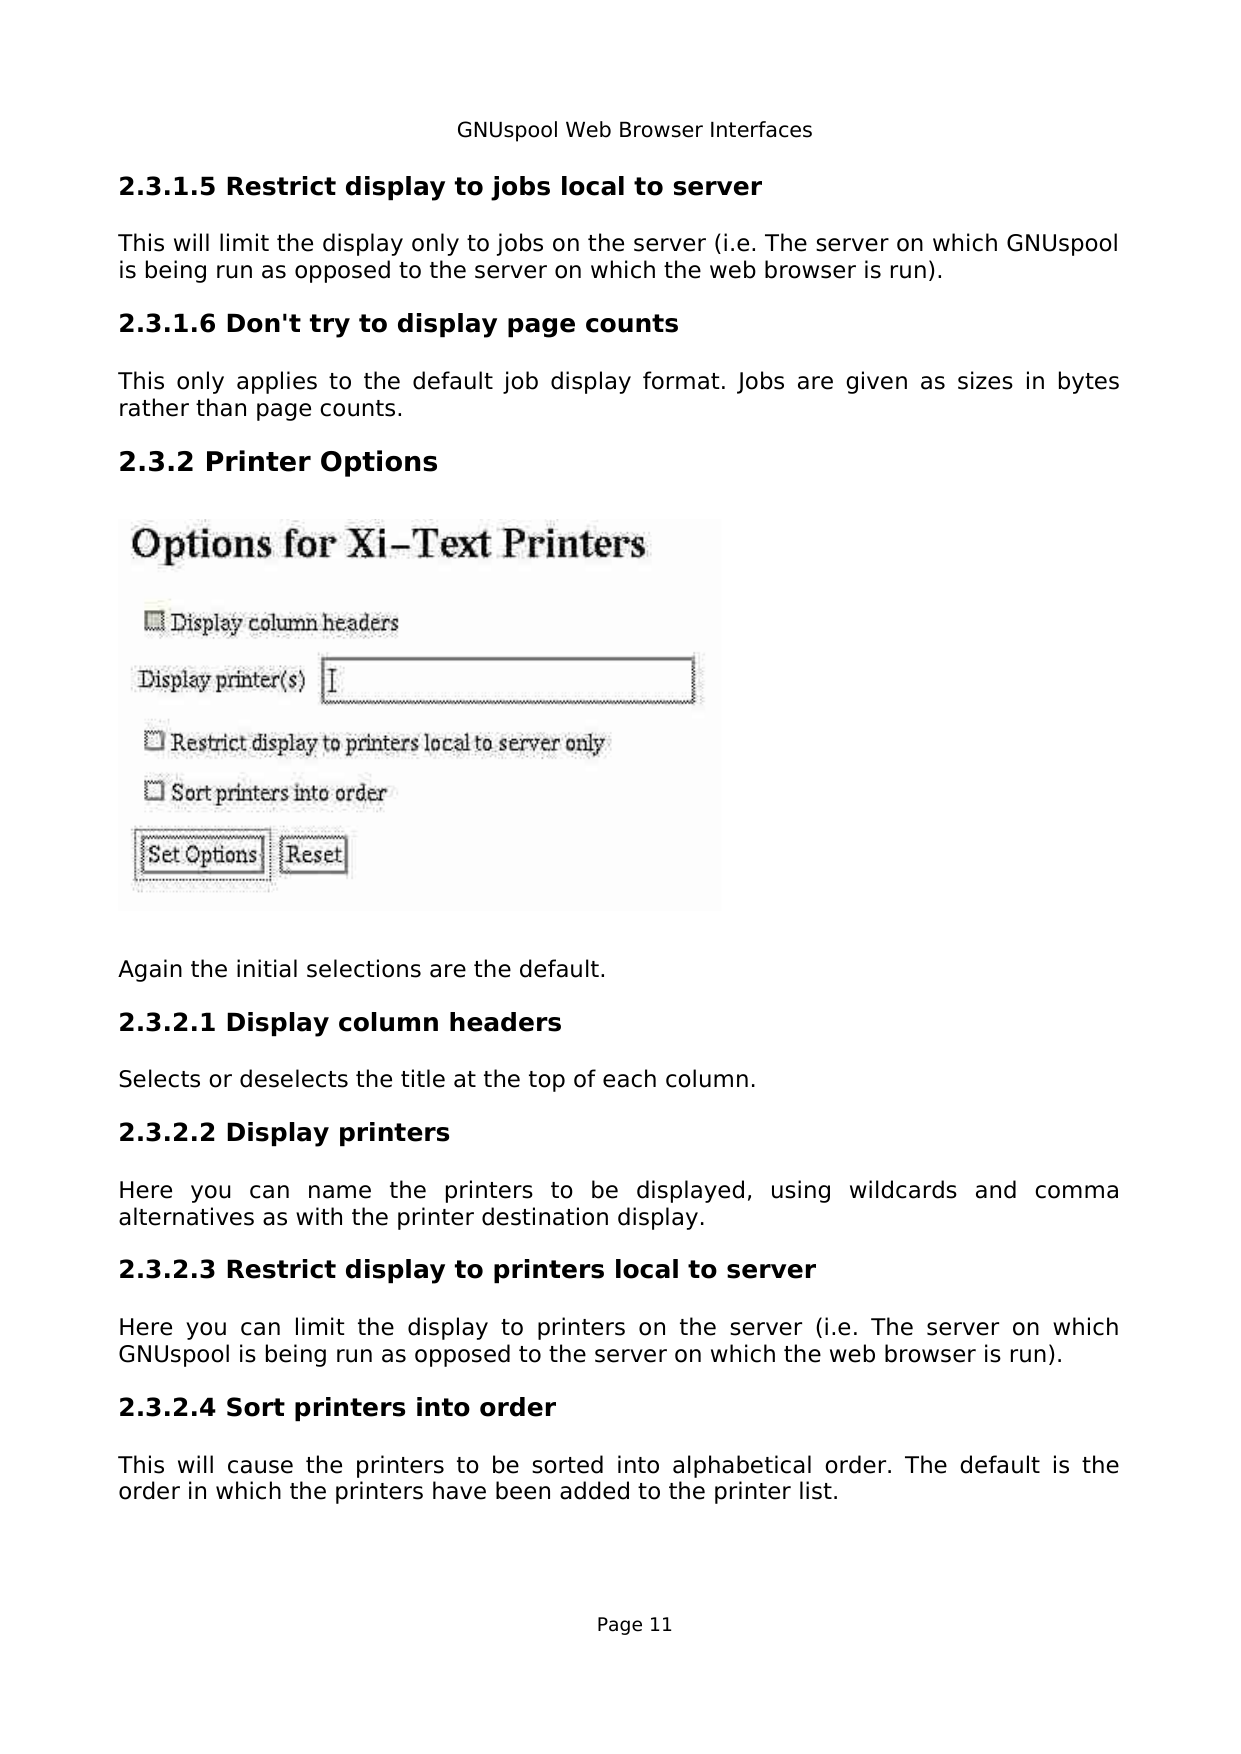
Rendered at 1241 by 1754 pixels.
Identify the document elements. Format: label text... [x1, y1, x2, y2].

text Here you can limit the display to printers on the server (i.e. The server on which GNUspool is being run as opposed to the server on which the web browser is run). [118, 1314, 1122, 1368]
subtitle Restrict display to printers local to server [118, 1256, 1122, 1285]
subtitle Display printers [118, 1118, 1122, 1148]
text This only applies to the default job display format. Jobs are given as sizes in bytes rather than page counts. [118, 368, 1122, 421]
subtitle Don't try to display page counts [118, 309, 1122, 338]
subtitle Printer Options [118, 446, 1122, 478]
picture [118, 519, 722, 911]
text Again the initial selections are the default. [118, 956, 1122, 983]
text Selects or deselects the title at the top of each column. [118, 1067, 1122, 1093]
text This will limit the display only to jobs on the server (i.e. The server on which GNUspool is being run as opposed to the server on which the web browser is run). [118, 231, 1122, 284]
subtitle Sort printers into order [118, 1393, 1122, 1422]
text This will cause the printers to be sorted into alphabetical order. The default is the order in which the printers have been added to the printer list. [118, 1452, 1122, 1505]
text Here you can name the printers to be displayed, using wildcards and comma alternatives as with the printer destination display. [118, 1177, 1122, 1231]
subtitle Display column headers [118, 1008, 1122, 1037]
subtitle Restrict display to jobs local to server [118, 172, 1122, 201]
